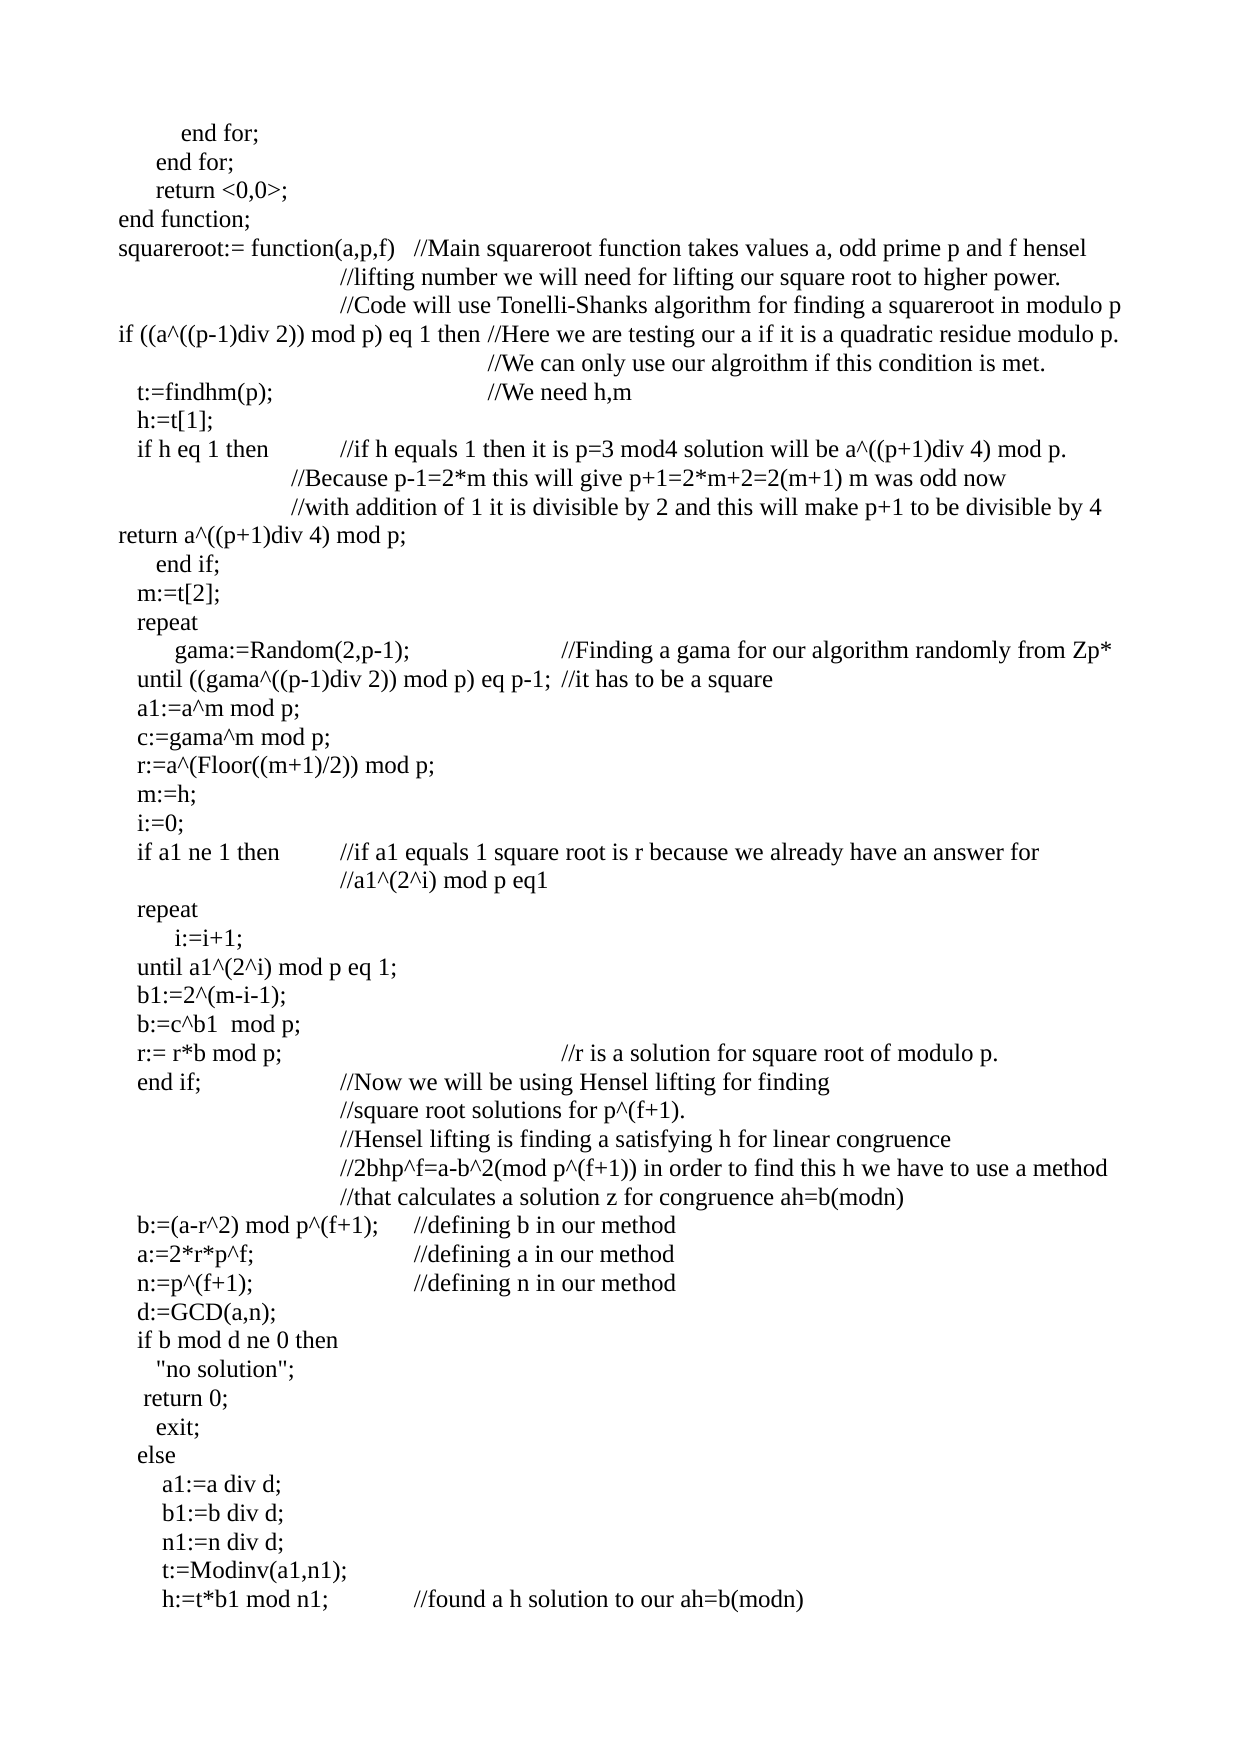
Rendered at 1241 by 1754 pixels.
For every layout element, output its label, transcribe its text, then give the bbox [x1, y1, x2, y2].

text until a1^(2^i) mod p eq 1; [118, 952, 1122, 981]
text //Because p-1=2*m this will give p+1=2*m+2=2(m+1) m was odd now [118, 463, 1122, 492]
text end if; [118, 549, 1122, 578]
text end for; [118, 118, 1122, 147]
text repeat [118, 894, 1122, 923]
text h:=t*b1 mod n1; //found a h solution to our ah=b(modn) [118, 1584, 1122, 1613]
text b:=c^b1 mod p; [118, 1009, 1122, 1038]
text r:= r*b mod p; //r is a solution for square root of modulo p. [118, 1038, 1122, 1067]
text n1:=n div d; [118, 1527, 1122, 1556]
text b1:=2^(m-i-1); [118, 981, 1122, 1009]
text until ((gama^((p-1)div 2)) mod p) eq p-1; //it has to be a square [118, 664, 1122, 693]
text m:=h; [118, 779, 1122, 808]
text squareroot:= function(a,p,f) //Main squareroot function takes values a, odd prime p and f hensel //lifting number we will need for lifting our square root to higher power. [118, 233, 1122, 291]
text exit; [118, 1412, 1122, 1441]
text //2bhp^f=a-b^2(mod p^(f+1)) in order to find this h we have to use a method //that calculates a solution z for congruence ah=b(modn) [118, 1153, 1122, 1211]
text b:=(a-r^2) mod p^(f+1); //defining b in our method [118, 1211, 1122, 1239]
text //Code will use Tonelli-Shanks algorithm for finding a squareroot in modulo p [118, 291, 1122, 319]
text if b mod d ne 0 then [118, 1326, 1122, 1354]
text if h eq 1 then //if h equals 1 then it is p=3 mod4 solution will be a^((p+1)div 4) mod p. [118, 434, 1122, 463]
text else [118, 1441, 1122, 1469]
text gama:=Random(2,p-1); //Finding a gama for our algorithm randomly from Zp* [118, 636, 1122, 664]
text c:=gama^m mod p; [118, 722, 1122, 751]
text h:=t[1]; [118, 406, 1122, 434]
text t:=Modinv(a1,n1); [118, 1556, 1122, 1584]
text if a1 ne 1 then //if a1 equals 1 square root is r because we already have an answer for [118, 837, 1122, 866]
text a1:=a div d; [118, 1469, 1122, 1498]
text r:=a^(Floor((m+1)/2)) mod p; [118, 751, 1122, 779]
text m:=t[2]; [118, 578, 1122, 607]
text end function; [118, 204, 1122, 233]
text i:=i+1; [118, 923, 1122, 952]
text "no solution"; [118, 1354, 1122, 1383]
text repeat [118, 607, 1122, 636]
text end if; //Now we will be using Hensel lifting for finding //square root solutions for p^(f+1). [118, 1067, 1122, 1124]
text a1:=a^m mod p; [118, 693, 1122, 722]
text d:=GCD(a,n); [118, 1297, 1122, 1326]
text //Hensel lifting is finding a satisfying h for linear congruence [118, 1124, 1122, 1153]
text return <0,0>; [118, 176, 1122, 204]
text if ((a^((p-1)div 2)) mod p) eq 1 then //Here we are testing our a if it is a quadratic residue modulo p. [118, 319, 1122, 348]
text b1:=b div d; [118, 1498, 1122, 1527]
text //We can only use our algroithm if this condition is met. [118, 348, 1122, 377]
text a:=2*r*p^f; //defining a in our method [118, 1239, 1122, 1268]
text n:=p^(f+1); //defining n in our method [118, 1268, 1122, 1297]
text return 0; [118, 1383, 1122, 1412]
text //a1^(2^i) mod p eq1 [118, 866, 1122, 894]
text end for; [118, 147, 1122, 176]
text t:=findhm(p); //We need h,m [118, 377, 1122, 406]
text //with addition of 1 it is divisible by 2 and this will make p+1 to be divisible by 4 return a^((p+1)div 4) mod p; [118, 492, 1122, 549]
text i:=0; [118, 808, 1122, 837]
